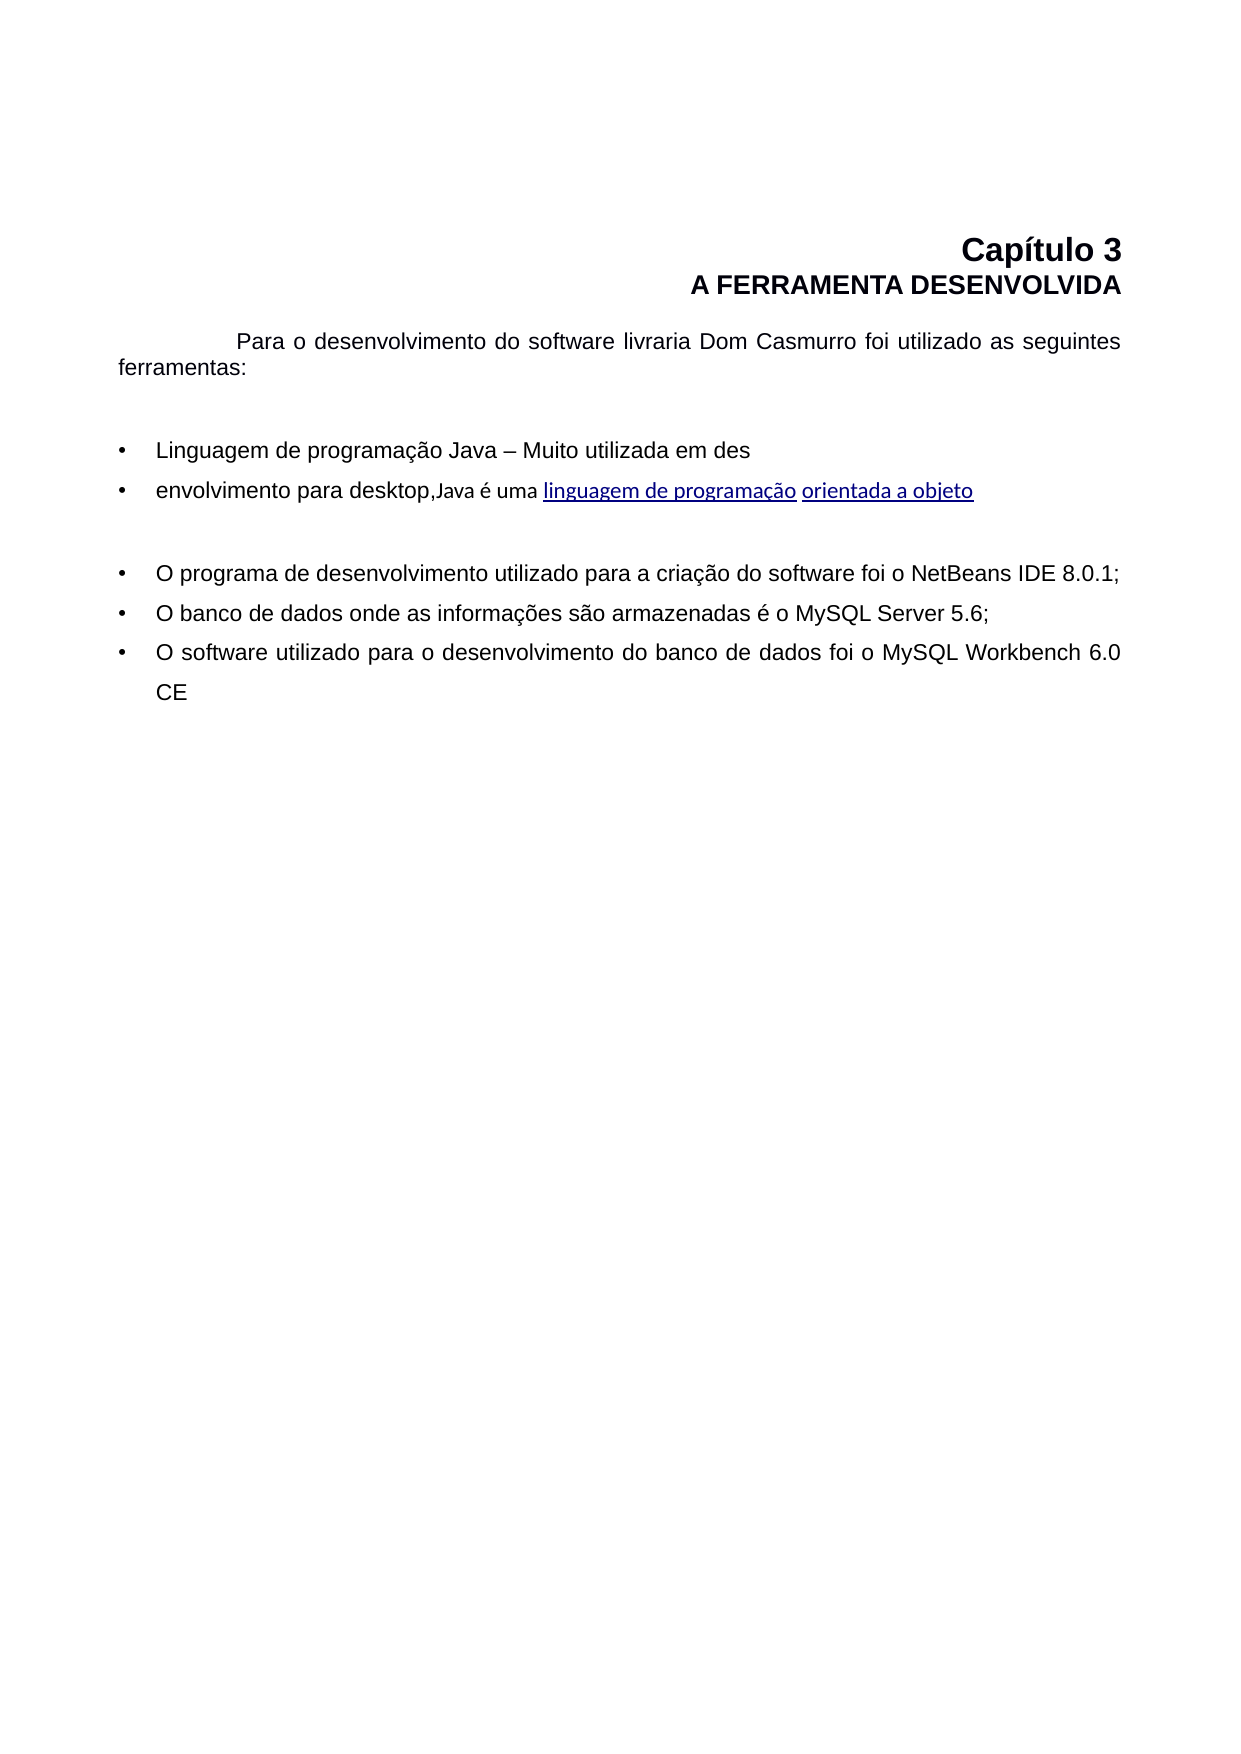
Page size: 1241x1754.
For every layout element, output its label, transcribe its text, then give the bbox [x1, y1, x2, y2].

text Para o desenvolvimento do software livraria Dom Casmurro foi utilizado as seguintes ferramentas: [118, 328, 1122, 381]
list O programa de desenvolvimento utilizado para a criação do software foi o NetBeans IDE 8.0.1; [118, 560, 1122, 586]
list O banco de dados onde as informações são armazenadas é o MySQL Server 5.6; [118, 599, 1122, 626]
text Capítulo 3 [118, 230, 1122, 269]
list O software utilizado para o desenvolvimento do banco de dados foi o MySQL Workbench 6.0 CE [118, 639, 1122, 705]
list Linguagem de programação Java – Muito utilizada em des [118, 437, 1122, 463]
list envolvimento para desktop,Java é uma linguagem de programação orientada a objeto [118, 476, 1122, 504]
text A FERRAMENTA DESENVOLVIDA [118, 269, 1122, 300]
